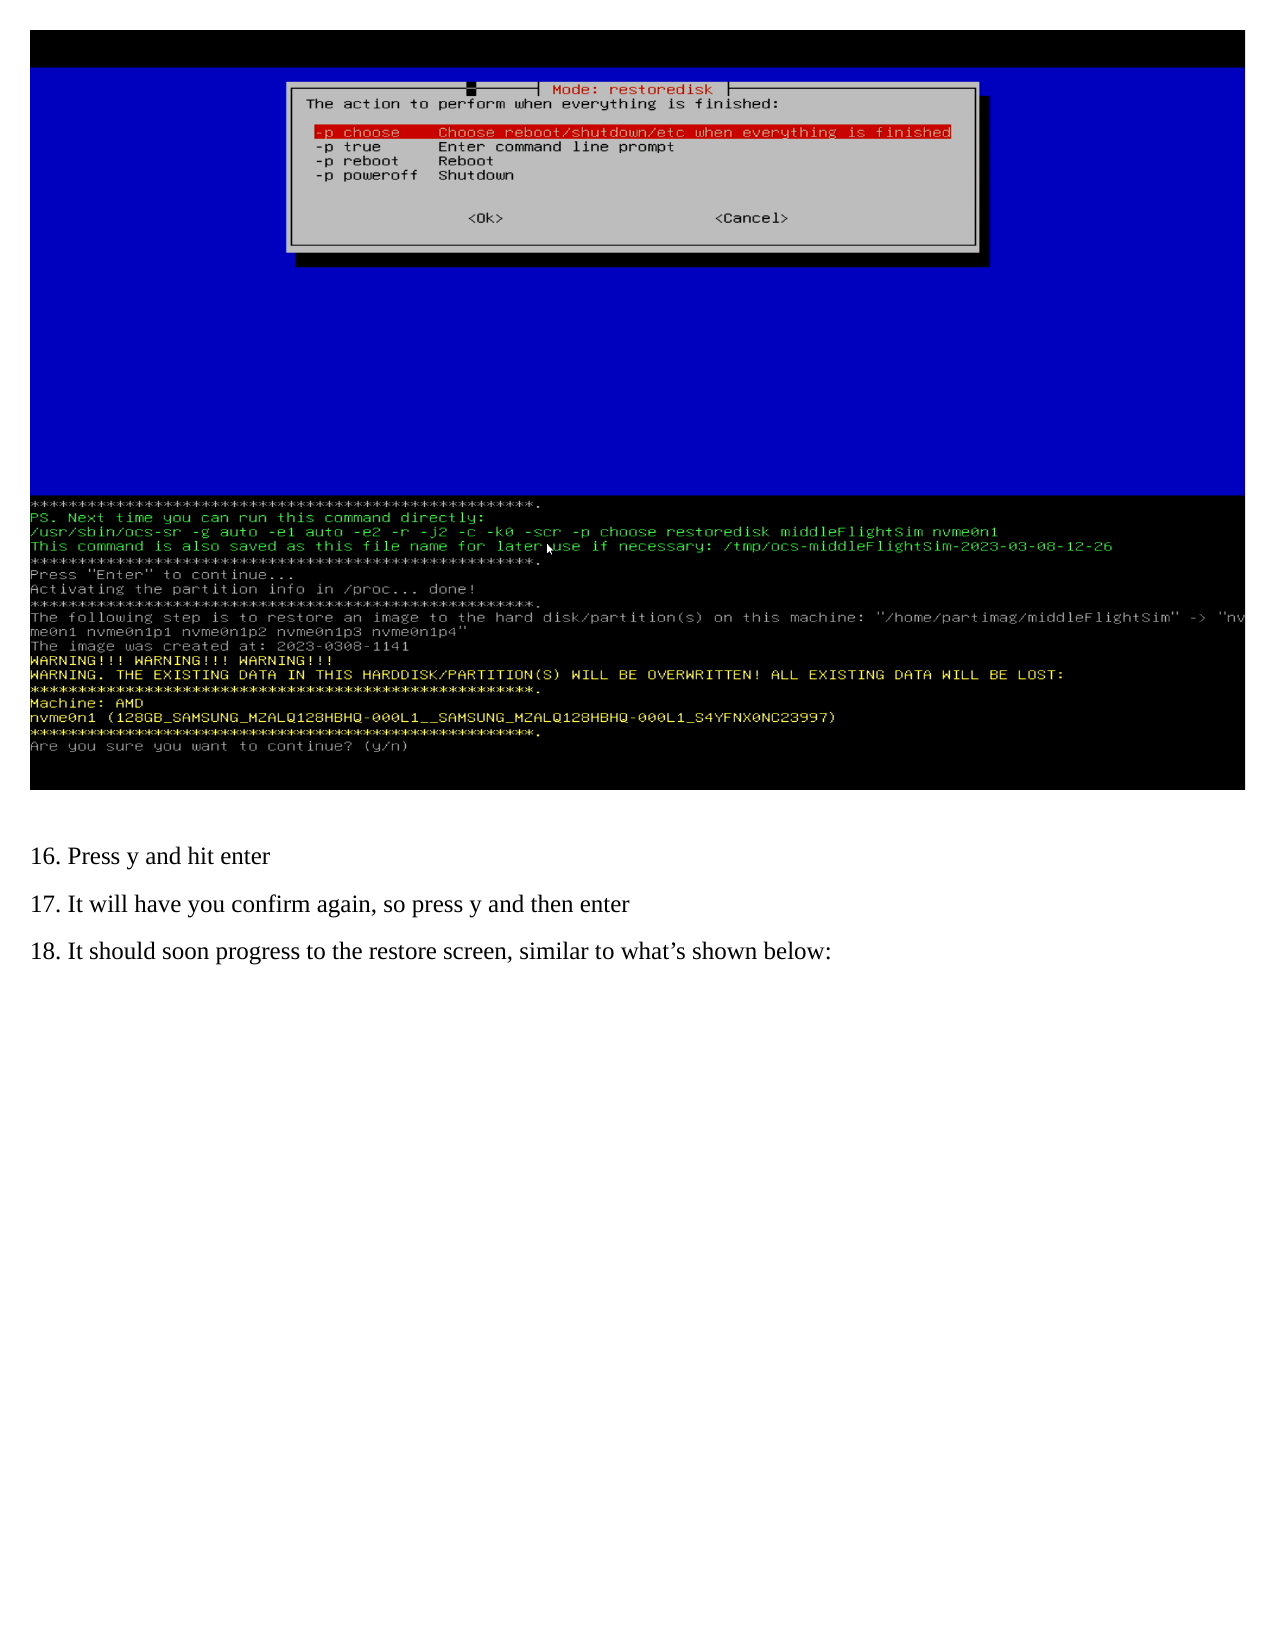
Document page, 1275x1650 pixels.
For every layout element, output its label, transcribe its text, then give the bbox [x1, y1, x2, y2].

text 18. It should soon progress to the restore screen, similar to what’s shown below: [30, 936, 1245, 965]
text 16. Press y and hit enter [30, 841, 1245, 870]
picture [30, 30, 1246, 790]
text 17. It will have you confirm again, so press y and then enter [30, 889, 1245, 917]
